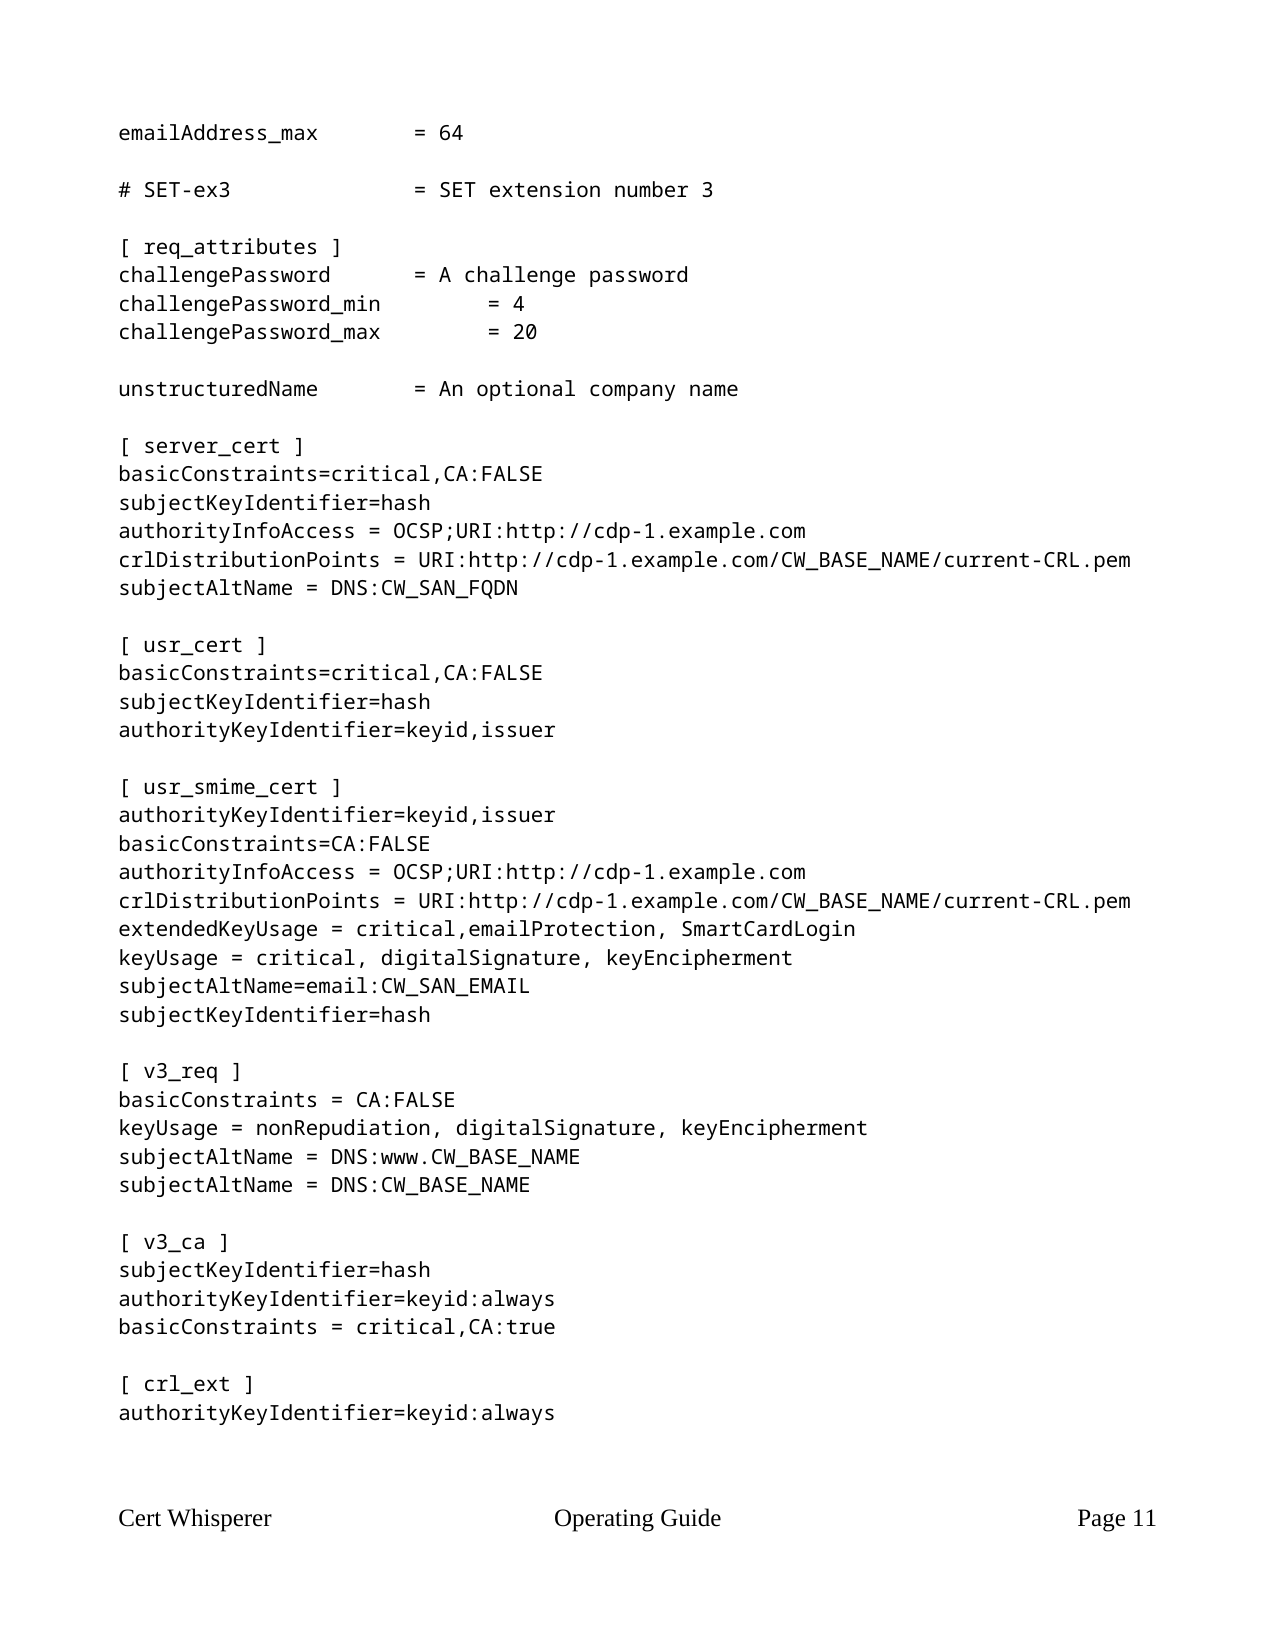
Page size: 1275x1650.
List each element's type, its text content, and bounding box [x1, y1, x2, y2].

text emailAddress_max = 64 # SET-ex3 = SET extension number 3 [ req_attributes ] challengePassword = A challenge password challengePassword_min = 4 challengePassword_max = 20 unstructuredName = An optional company name [ server_cert ] basicConstraints=critical,CA:FALSE subjectKeyIdentifier=hash authorityInfoAccess = OCSP;URI:http://cdp-1.example.com crlDistributionPoints = URI:http://cdp-1.example.com/CW_BASE_NAME/current-CRL.pem subjectAltName = DNS:CW_SAN_FQDN [ usr_cert ] basicConstraints=critical,CA:FALSE subjectKeyIdentifier=hash authorityKeyIdentifier=keyid,issuer [ usr_smime_cert ] authorityKeyIdentifier=keyid,issuer basicConstraints=CA:FALSE authorityInfoAccess = OCSP;URI:http://cdp-1.example.com crlDistributionPoints = URI:http://cdp-1.example.com/CW_BASE_NAME/current-CRL.pem extendedKeyUsage = critical,emailProtection, SmartCardLogin keyUsage = critical, digitalSignature, keyEncipherment subjectAltName=email:CW_SAN_EMAIL subjectKeyIdentifier=hash [ v3_req ] basicConstraints = CA:FALSE keyUsage = nonRepudiation, digitalSignature, keyEncipherment subjectAltName = DNS:www.CW_BASE_NAME subjectAltName = DNS:CW_BASE_NAME [ v3_ca ] subjectKeyIdentifier=hash authorityKeyIdentifier=keyid:always basicConstraints = critical,CA:true [ crl_ext ] authorityKeyIdentifier=keyid:always [118, 118, 1157, 1455]
